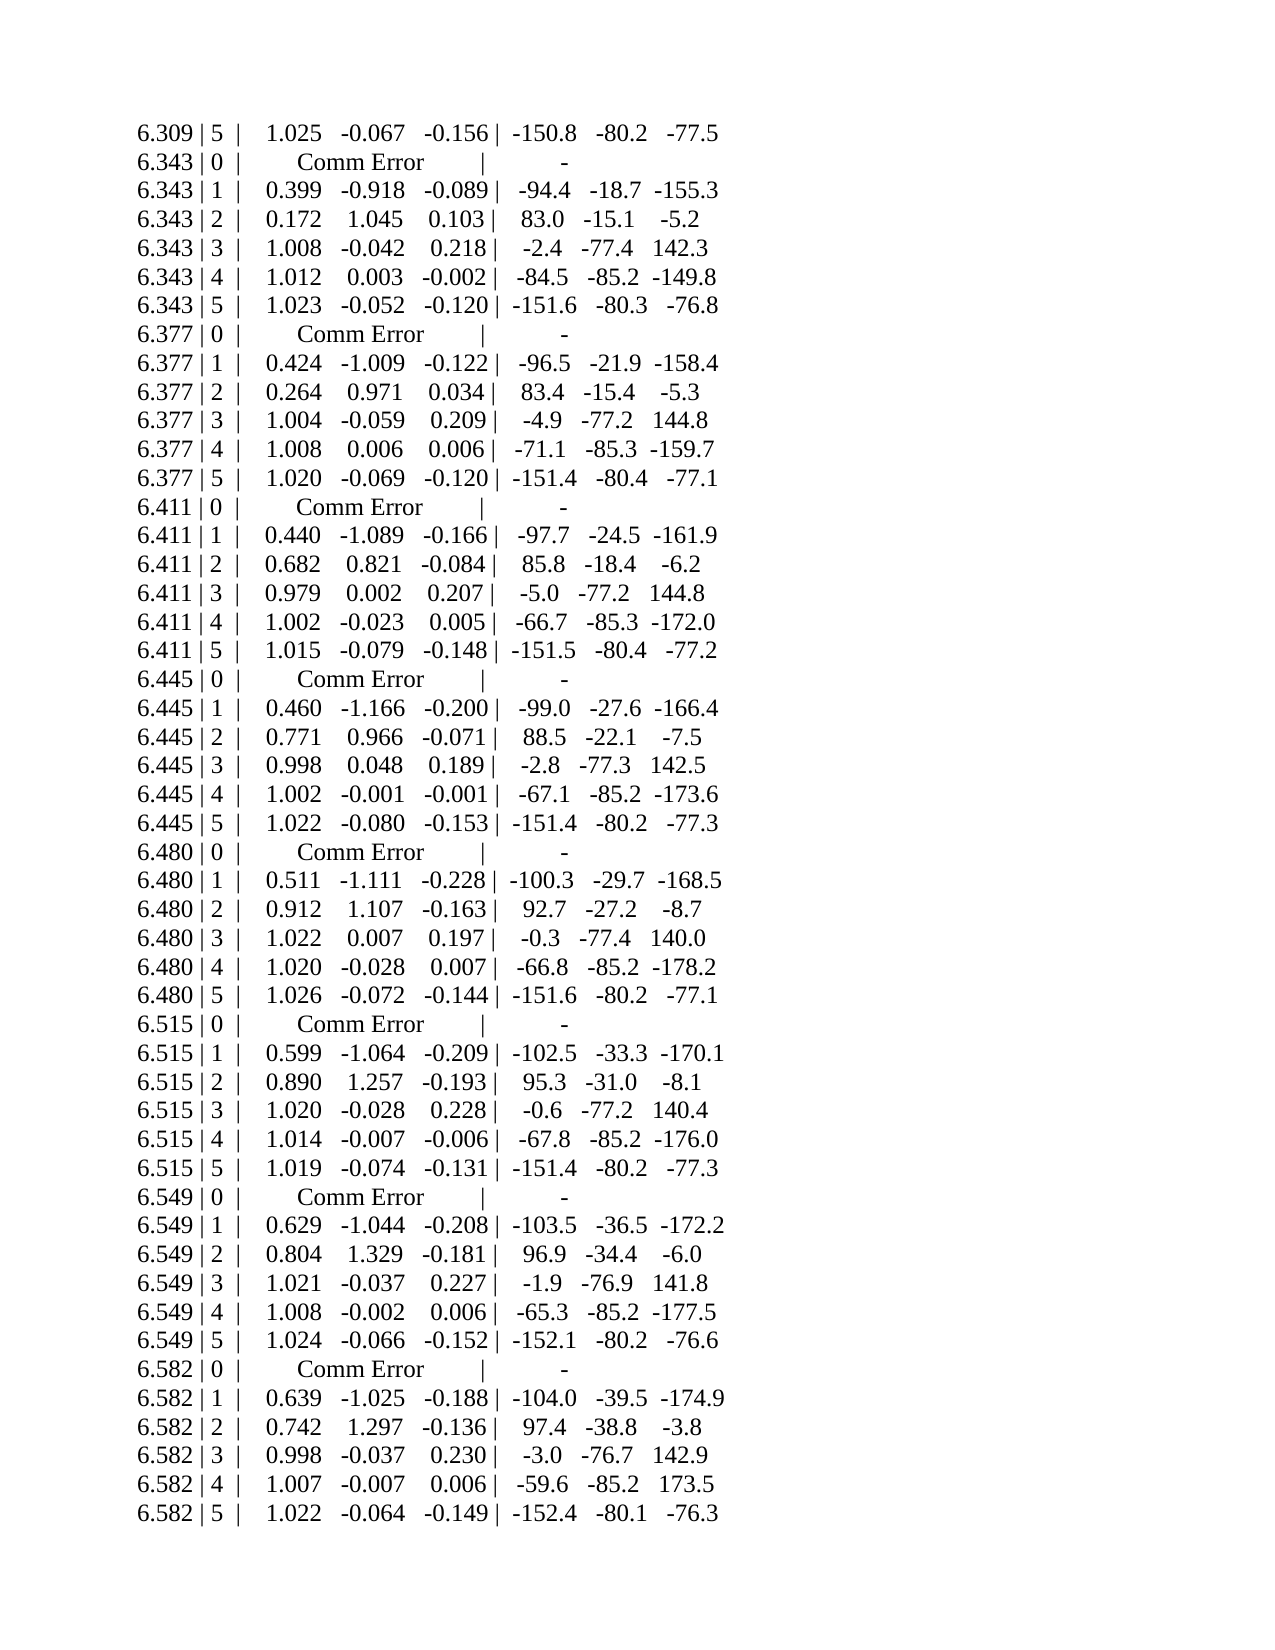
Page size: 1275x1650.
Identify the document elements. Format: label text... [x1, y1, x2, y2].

text 6.309 | 5 | 1.025 -0.067 -0.156 | -150.8 -80.2 -77.5 [118, 118, 1157, 147]
text 6.377 | 5 | 1.020 -0.069 -0.120 | -151.4 -80.4 -77.1 [118, 463, 1157, 492]
text 6.445 | 5 | 1.022 -0.080 -0.153 | -151.4 -80.2 -77.3 [118, 808, 1157, 837]
text 6.515 | 0 | Comm Error | - [118, 1009, 1157, 1038]
text 6.549 | 5 | 1.024 -0.066 -0.152 | -152.1 -80.2 -76.6 [118, 1326, 1157, 1354]
text 6.549 | 3 | 1.021 -0.037 0.227 | -1.9 -76.9 141.8 [118, 1268, 1157, 1297]
text 6.343 | 2 | 0.172 1.045 0.103 | 83.0 -15.1 -5.2 [118, 204, 1157, 233]
text 6.343 | 0 | Comm Error | - [118, 147, 1157, 176]
text 6.411 | 5 | 1.015 -0.079 -0.148 | -151.5 -80.4 -77.2 [118, 636, 1157, 664]
text 6.515 | 3 | 1.020 -0.028 0.228 | -0.6 -77.2 140.4 [118, 1096, 1157, 1124]
text 6.343 | 3 | 1.008 -0.042 0.218 | -2.4 -77.4 142.3 [118, 233, 1157, 262]
text 6.377 | 0 | Comm Error | - [118, 319, 1157, 348]
text 6.480 | 4 | 1.020 -0.028 0.007 | -66.8 -85.2 -178.2 [118, 952, 1157, 981]
text 6.445 | 2 | 0.771 0.966 -0.071 | 88.5 -22.1 -7.5 [118, 722, 1157, 751]
text 6.445 | 0 | Comm Error | - [118, 664, 1157, 693]
text 6.549 | 2 | 0.804 1.329 -0.181 | 96.9 -34.4 -6.0 [118, 1239, 1157, 1268]
text 6.515 | 5 | 1.019 -0.074 -0.131 | -151.4 -80.2 -77.3 [118, 1153, 1157, 1182]
text 6.549 | 4 | 1.008 -0.002 0.006 | -65.3 -85.2 -177.5 [118, 1297, 1157, 1326]
text 6.582 | 2 | 0.742 1.297 -0.136 | 97.4 -38.8 -3.8 [118, 1412, 1157, 1441]
text 6.343 | 5 | 1.023 -0.052 -0.120 | -151.6 -80.3 -76.8 [118, 291, 1157, 319]
text 6.445 | 3 | 0.998 0.048 0.189 | -2.8 -77.3 142.5 [118, 751, 1157, 779]
text 6.343 | 4 | 1.012 0.003 -0.002 | -84.5 -85.2 -149.8 [118, 262, 1157, 291]
text 6.515 | 2 | 0.890 1.257 -0.193 | 95.3 -31.0 -8.1 [118, 1067, 1157, 1096]
text 6.343 | 1 | 0.399 -0.918 -0.089 | -94.4 -18.7 -155.3 [118, 176, 1157, 204]
text 6.377 | 3 | 1.004 -0.059 0.209 | -4.9 -77.2 144.8 [118, 406, 1157, 434]
text 6.480 | 3 | 1.022 0.007 0.197 | -0.3 -77.4 140.0 [118, 923, 1157, 952]
text 6.377 | 1 | 0.424 -1.009 -0.122 | -96.5 -21.9 -158.4 [118, 348, 1157, 377]
text 6.445 | 4 | 1.002 -0.001 -0.001 | -67.1 -85.2 -173.6 [118, 779, 1157, 808]
text 6.480 | 0 | Comm Error | - [118, 837, 1157, 866]
text 6.411 | 2 | 0.682 0.821 -0.084 | 85.8 -18.4 -6.2 [118, 549, 1157, 578]
text 6.411 | 0 | Comm Error | - [118, 492, 1157, 521]
text 6.582 | 3 | 0.998 -0.037 0.230 | -3.0 -76.7 142.9 [118, 1441, 1157, 1469]
text 6.377 | 2 | 0.264 0.971 0.034 | 83.4 -15.4 -5.3 [118, 377, 1157, 406]
text 6.445 | 1 | 0.460 -1.166 -0.200 | -99.0 -27.6 -166.4 [118, 693, 1157, 722]
text 6.582 | 5 | 1.022 -0.064 -0.149 | -152.4 -80.1 -76.3 [118, 1498, 1157, 1527]
text 6.480 | 2 | 0.912 1.107 -0.163 | 92.7 -27.2 -8.7 [118, 894, 1157, 923]
text 6.515 | 1 | 0.599 -1.064 -0.209 | -102.5 -33.3 -170.1 [118, 1038, 1157, 1067]
text 6.411 | 1 | 0.440 -1.089 -0.166 | -97.7 -24.5 -161.9 [118, 521, 1157, 549]
text 6.480 | 1 | 0.511 -1.111 -0.228 | -100.3 -29.7 -168.5 [118, 866, 1157, 894]
text 6.549 | 0 | Comm Error | - [118, 1182, 1157, 1211]
text 6.582 | 1 | 0.639 -1.025 -0.188 | -104.0 -39.5 -174.9 [118, 1383, 1157, 1412]
text 6.411 | 3 | 0.979 0.002 0.207 | -5.0 -77.2 144.8 [118, 578, 1157, 607]
text 6.411 | 4 | 1.002 -0.023 0.005 | -66.7 -85.3 -172.0 [118, 607, 1157, 636]
text 6.582 | 4 | 1.007 -0.007 0.006 | -59.6 -85.2 173.5 [118, 1469, 1157, 1498]
text 6.582 | 0 | Comm Error | - [118, 1354, 1157, 1383]
text 6.515 | 4 | 1.014 -0.007 -0.006 | -67.8 -85.2 -176.0 [118, 1124, 1157, 1153]
text 6.377 | 4 | 1.008 0.006 0.006 | -71.1 -85.3 -159.7 [118, 434, 1157, 463]
text 6.549 | 1 | 0.629 -1.044 -0.208 | -103.5 -36.5 -172.2 [118, 1211, 1157, 1239]
text 6.480 | 5 | 1.026 -0.072 -0.144 | -151.6 -80.2 -77.1 [118, 981, 1157, 1009]
